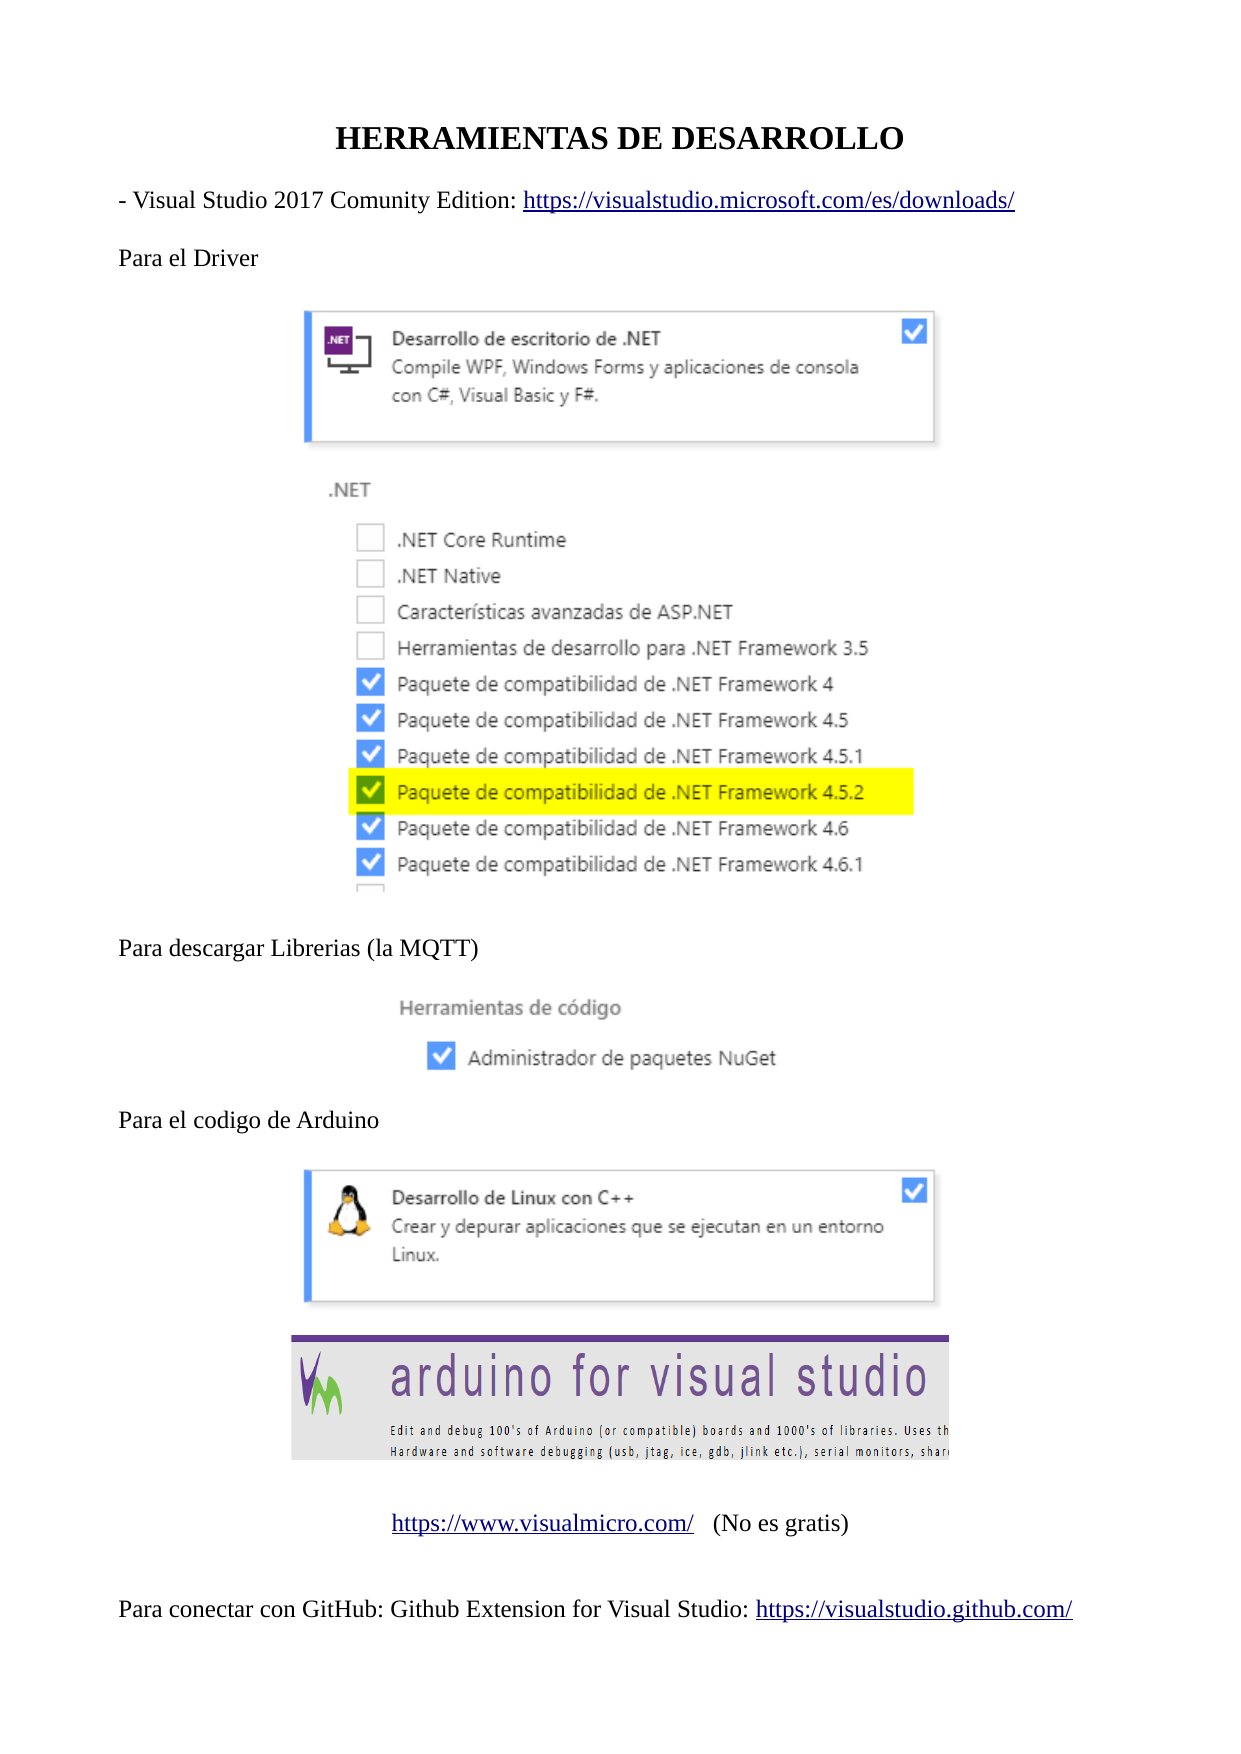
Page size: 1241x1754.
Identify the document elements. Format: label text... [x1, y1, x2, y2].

text Para conectar con GitHub: Github Extension for Visual Studio: https://visualstudio.github.com/ [118, 1594, 1122, 1623]
text - Visual Studio 2017 Comunity Edition: https://visualstudio.microsoft.com/es/downloads/ [118, 185, 1122, 214]
picture [291, 1335, 949, 1460]
picture [393, 990, 847, 1078]
text Para descargar Librerias (la MQTT) [118, 933, 1122, 961]
text Para el codigo de Arduino [118, 1105, 1122, 1134]
picture [316, 472, 924, 892]
text HERRAMIENTAS DE DESARROLLO [118, 118, 1122, 156]
text Para el Driver [118, 243, 1122, 271]
picture [295, 300, 946, 457]
text https://www.visualmicro.com/ (No es gratis) [118, 1508, 1122, 1536]
picture [298, 1162, 943, 1312]
